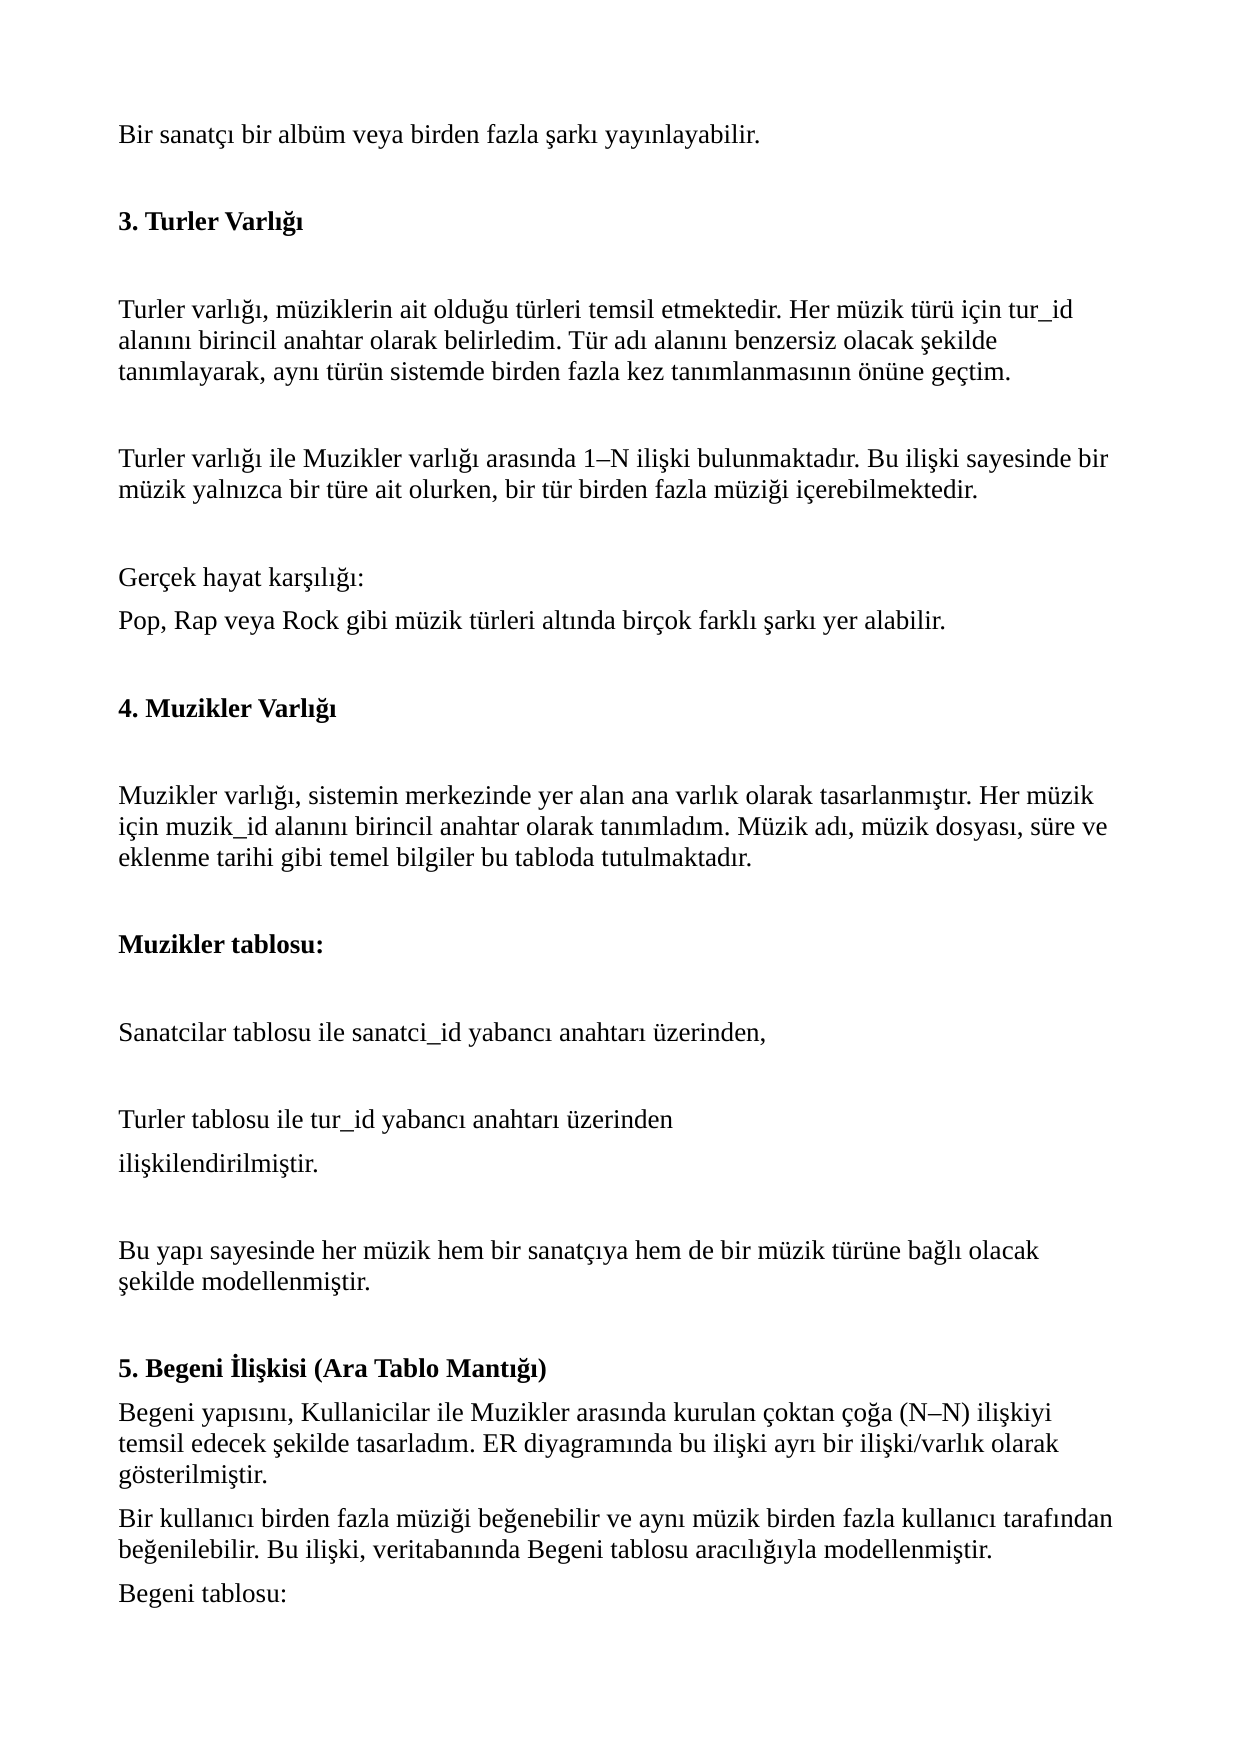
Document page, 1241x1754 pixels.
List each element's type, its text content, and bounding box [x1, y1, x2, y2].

text Begeni tablosu: [118, 1577, 1122, 1608]
text Sanatcilar tablosu ile sanatci_id yabancı anahtarı üzerinden, [118, 1016, 1122, 1047]
text Bir kullanıcı birden fazla müziği beğenebilir ve aynı müzik birden fazla kullanıcı tarafından beğenilebilir. Bu ilişki, veritabanında Begeni tablosu aracılığıyla modellenmiştir. [118, 1502, 1122, 1564]
text Gerçek hayat karşılığı: [118, 561, 1122, 592]
text Muzikler varlığı, sistemin merkezinde yer alan ana varlık olarak tasarlanmıştır. Her müzik için muzik_id alanını birincil anahtar olarak tanımladım. Müzik adı, müzik dosyası, süre ve eklenme tarihi gibi temel bilgiler bu tabloda tutulmaktadır. [118, 779, 1122, 872]
text 4. Muzikler Varlığı [118, 692, 1122, 723]
text 3. Turler Varlığı [118, 205, 1122, 237]
text Bir sanatçı bir albüm veya birden fazla şarkı yayınlayabilir. [118, 118, 1122, 149]
text Bu yapı sayesinde her müzik hem bir sanatçıya hem de bir müzik türüne bağlı olacak şekilde modellenmiştir. [118, 1234, 1122, 1296]
text Muzikler tablosu: [118, 928, 1122, 960]
text Turler varlığı, müziklerin ait olduğu türleri temsil etmektedir. Her müzik türü için tur_id alanını birincil anahtar olarak belirledim. Tür adı alanını benzersiz olacak şekilde tanımlayarak, aynı türün sistemde birden fazla kez tanımlanmasının önüne geçtim. [118, 293, 1122, 386]
text 5. Begeni İlişkisi (Ara Tablo Mantığı) [118, 1352, 1122, 1384]
text ilişkilendirilmiştir. [118, 1147, 1122, 1178]
text Turler tablosu ile tur_id yabancı anahtarı üzerinden [118, 1103, 1122, 1134]
text Turler varlığı ile Muzikler varlığı arasında 1–N ilişki bulunmaktadır. Bu ilişki sayesinde bir müzik yalnızca bir türe ait olurken, bir tür birden fazla müziği içerebilmektedir. [118, 442, 1122, 504]
text Begeni yapısını, Kullanicilar ile Muzikler arasında kurulan çoktan çoğa (N–N) ilişkiyi temsil edecek şekilde tasarladım. ER diyagramında bu ilişki ayrı bir ilişki/varlık olarak gösterilmiştir. [118, 1396, 1122, 1489]
text Pop, Rap veya Rock gibi müzik türleri altında birçok farklı şarkı yer alabilir. [118, 604, 1122, 636]
